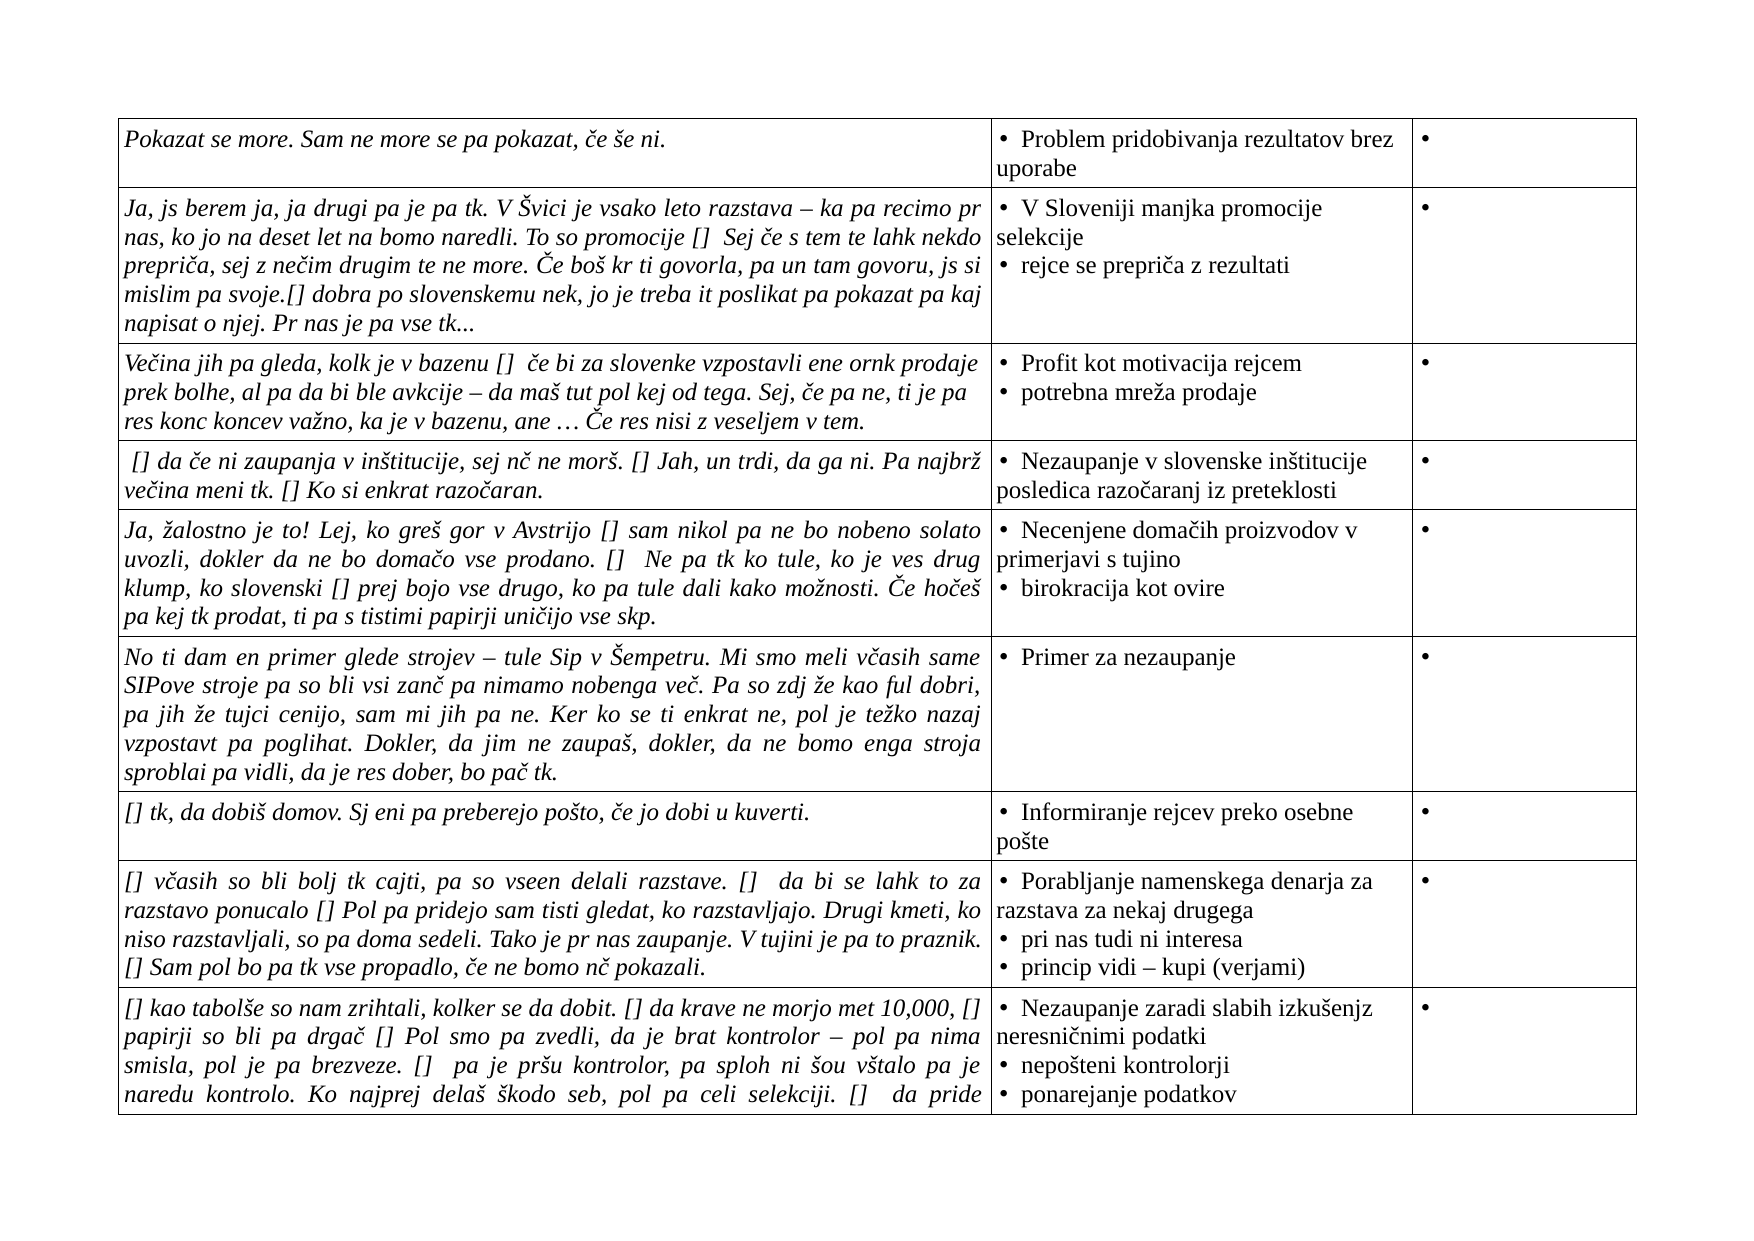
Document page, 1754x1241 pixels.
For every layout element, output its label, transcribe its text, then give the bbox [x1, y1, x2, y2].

table_cell Ja, js berem ja, ja drugi pa je pa tk. V Švici je vsako leto razstava – ka pa recimo pr nas, ko jo na deset let na bomo naredli. To so promocije [] Sej če s tem te lahk nekdo prepriča, sej z nečim drugim te ne more. Če boš kr ti govorla, pa un tam govoru, js si mislim pa svoje.[] dobra po slovenskemu nek, jo je treba it poslikat pa pokazat pa kaj napisat o njej. Pr nas je pa vse tk... [119, 188, 991, 342]
table_cell [1413, 792, 1636, 860]
table_cell [1413, 510, 1636, 636]
table_cell Večina jih pa gleda, kolk je v bazenu [] če bi za slovenke vzpostavli ene ornk prodaje prek bolhe, al pa da bi ble avkcije – da maš tut pol kej od tega. Sej, če pa ne, ti je pa res konc koncev važno, ka je v bazenu, ane … Če res nisi z veseljem v tem. [119, 344, 991, 440]
table_cell [1413, 441, 1636, 509]
table_cell Necenjene domačih proizvodov v primerjavi s tujino birokracija kot ovire [992, 510, 1412, 636]
table_cell [1413, 119, 1636, 187]
table_cell Primer za nezaupanje [992, 637, 1412, 791]
table_cell Informiranje rejcev preko osebne pošte [992, 792, 1412, 860]
table_cell Profit kot motivacija rejcem potrebna mreža prodaje [992, 344, 1412, 440]
table_cell Porabljanje namenskega denarja za razstava za nekaj drugega pri nas tudi ni interesa princip vidi – kupi (verjami) [992, 861, 1412, 987]
table_cell Nezaupanje v slovenske inštitucije posledica razočaranj iz preteklosti [992, 441, 1412, 509]
table_cell [1413, 861, 1636, 987]
table_cell No ti dam en primer glede strojev – tule Sip v Šempetru. Mi smo meli včasih same SIPove stroje pa so bli vsi zanč pa nimamo nobenga več. Pa so zdj že kao ful dobri, pa jih že tujci cenijo, sam mi jih pa ne. Ker ko se ti enkrat ne, pol je težko nazaj vzpostavt pa poglihat. Dokler, da jim ne zaupaš, dokler, da ne bomo enga stroja sproblai pa vidli, da je res dober, bo pač tk. [119, 637, 991, 791]
table_cell [1413, 188, 1636, 342]
table_cell [1413, 637, 1636, 791]
table_cell [] kao tabolše so nam zrihtali, kolker se da dobit. [] da krave ne morjo met 10,000, [] papirji so bli pa drgač [] Pol smo pa zvedli, da je brat kontrolor – pol pa nima smisla, pol je pa brezveze. [] pa je pršu kontrolor, pa sploh ni šou vštalo pa je naredu kontrolo. Ko najprej delaš škodo seb, pol pa celi selekciji. [] da pride [119, 988, 991, 1113]
table_cell V Sloveniji manjka promocije selekcije rejce se prepriča z rezultati [992, 188, 1412, 342]
table_cell [] tk, da dobiš domov. Sj eni pa preberejo pošto, če jo dobi u kuverti. [119, 792, 991, 860]
table_cell Problem pridobivanja rezultatov brez uporabe [992, 119, 1412, 187]
table_cell [1413, 344, 1636, 440]
table_cell Ja, žalostno je to! Lej, ko greš gor v Avstrijo [] sam nikol pa ne bo nobeno solato uvozli, dokler da ne bo domačo vse prodano. [] Ne pa tk ko tule, ko je ves drug klump, ko slovenski [] prej bojo vse drugo, ko pa tule dali kako možnosti. Če hočeš pa kej tk prodat, ti pa s tistimi papirji uničijo vse skp. [119, 510, 991, 636]
table_cell [] da če ni zaupanja v inštitucije, sej nč ne morš. [] Jah, un trdi, da ga ni. Pa najbrž večina meni tk. [] Ko si enkrat razočaran. [119, 441, 991, 509]
table_cell [1413, 988, 1636, 1113]
table_cell Nezaupanje zaradi slabih izkušenjz neresničnimi podatki nepošteni kontrolorji ponarejanje podatkov [992, 988, 1412, 1113]
table_cell [] včasih so bli bolj tk cajti, pa so vseen delali razstave. [] da bi se lahk to za razstavo ponucalo [] Pol pa pridejo sam tisti gledat, ko razstavljajo. Drugi kmeti, ko niso razstavljali, so pa doma sedeli. Tako je pr nas zaupanje. V tujini je pa to praznik. [] Sam pol bo pa tk vse propadlo, če ne bomo nč pokazali. [119, 861, 991, 987]
table_cell Pokazat se more. Sam ne more se pa pokazat, če še ni. [119, 119, 991, 187]
